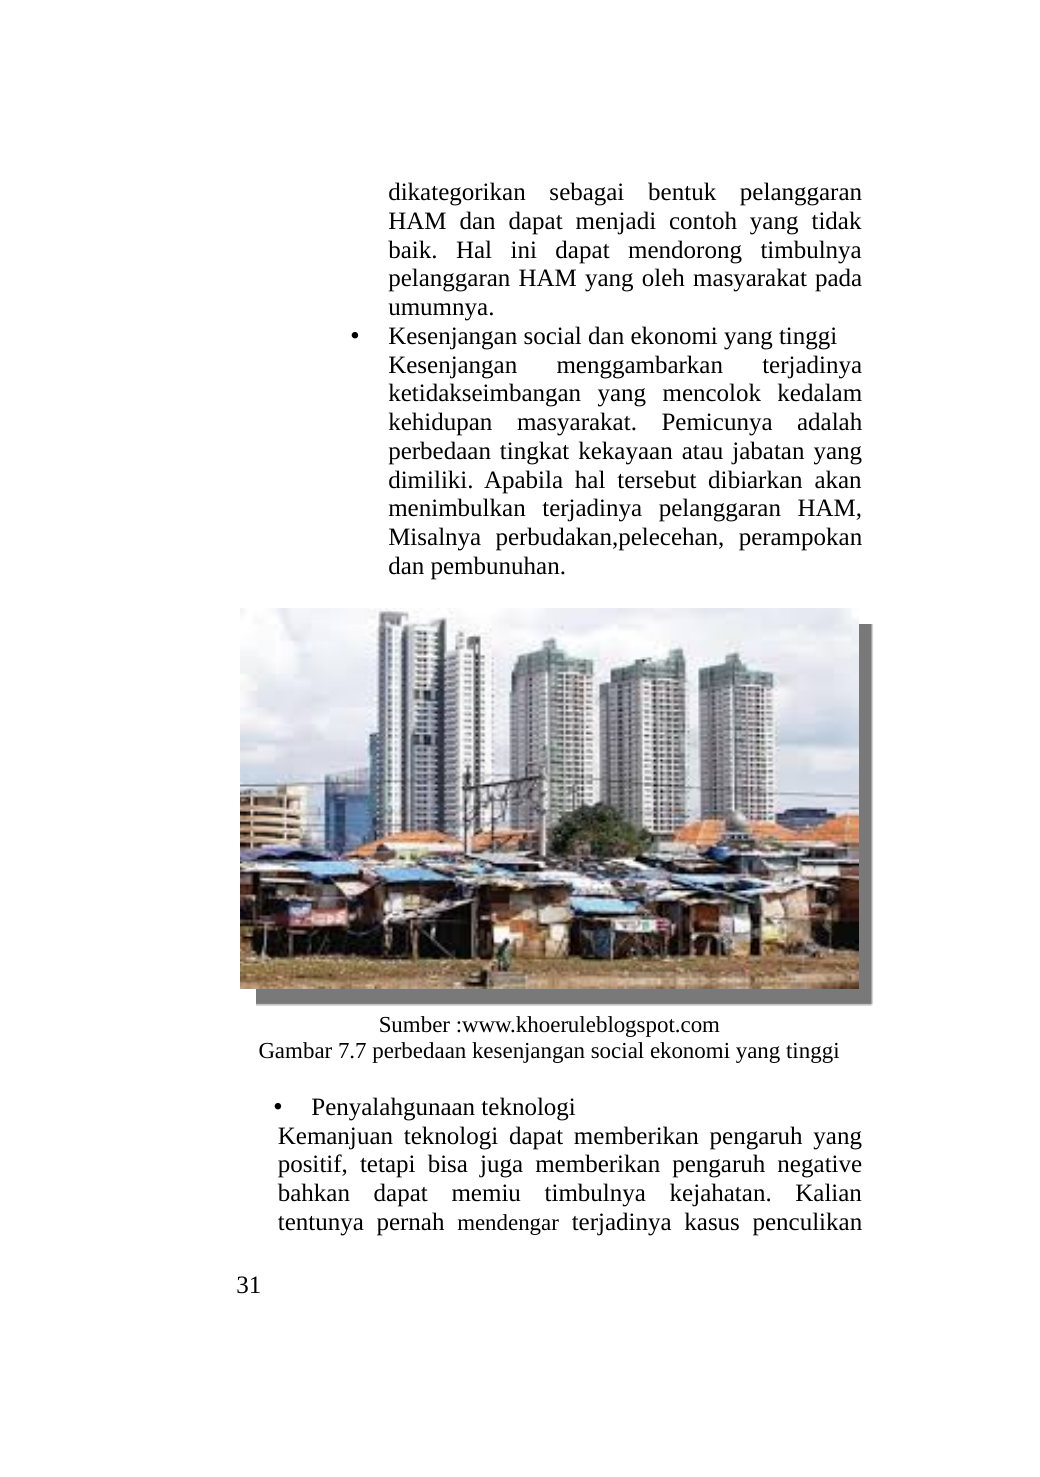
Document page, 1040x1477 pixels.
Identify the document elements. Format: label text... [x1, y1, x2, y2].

list Penyalahgunaan teknologi [274, 1092, 862, 1121]
list dikategorikan sebagai bentuk pelanggaran HAM dan dapat menjadi contoh yang tidak baik. Hal ini dapat mendorong timbulnya pelanggaran HAM yang oleh masyarakat pada umumnya. [351, 177, 862, 321]
text Gambar 7.7 perbedaan kesenjangan social ekonomi yang tinggi [236, 1037, 862, 1063]
text Kemanjuan teknologi dapat memberikan pengaruh yang positif, tetapi bisa juga memberikan pengaruh negative bahkan dapat memiu timbulnya kejahatan. Kalian tentunya pernah mendengar terjadinya kasus penculikan [278, 1121, 862, 1236]
list Kesenjangan menggambarkan terjadinya ketidakseimbangan yang mencolok kedalam kehidupan masyarakat. Pemicunya adalah perbedaan tingkat kekayaan atau jabatan yang dimiliki. Apabila hal tersebut dibiarkan akan menimbulkan terjadinya pelanggaran HAM, Misalnya perbudakan,pelecehan, perampokan dan pembunuhan. [351, 350, 862, 580]
picture [240, 608, 859, 989]
list Kesenjangan social dan ekonomi yang tinggi [351, 321, 862, 350]
text Sumber :www.khoeruleblogspot.com [236, 1011, 862, 1037]
